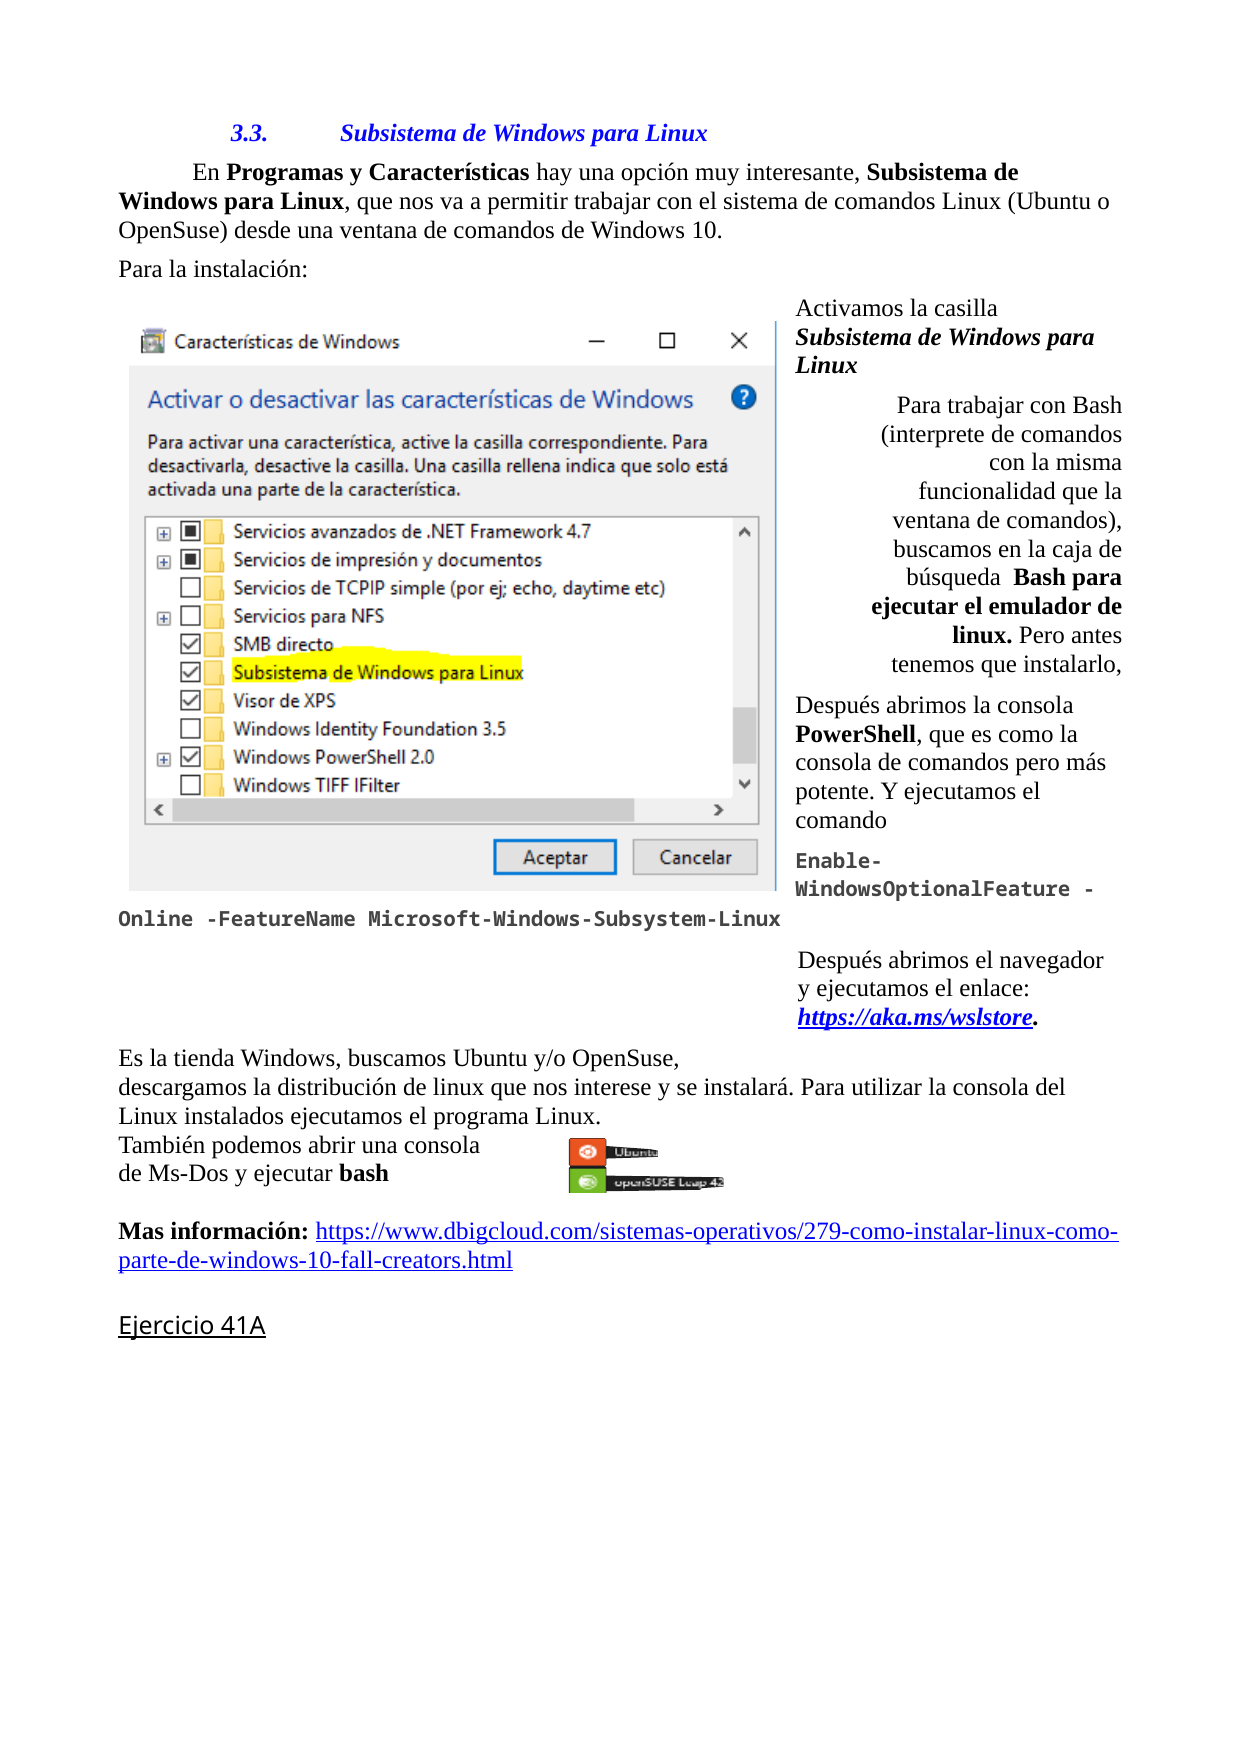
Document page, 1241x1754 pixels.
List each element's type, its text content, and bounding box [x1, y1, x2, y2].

text También podemos abrir una consola de Ms-Dos y ejecutar bash [118, 1130, 502, 1187]
text En Programas y Características hay una opción muy interesante, Subsistema de Windows para Linux, que nos va a permitir trabajar con el sistema de comandos Linux (Ubuntu o OpenSuse) desde una ventana de comandos de Windows 10. [118, 157, 1122, 243]
picture [568, 1138, 724, 1193]
picture [129, 321, 777, 891]
text Enable-WindowsOptionalFeature -Online -FeatureName Microsoft-Windows-Subsystem-Linux [118, 846, 1122, 932]
text Ejercicio 41A [118, 1307, 1122, 1342]
text Para trabajar con Bash (interprete de comandos con la misma funcionalidad que la ventana de comandos), buscamos en la caja de búsqueda Bash para ejecutar el emulador de linux. Pero antes tenemos que instalarlo, [777, 390, 1122, 677]
text Después abrimos la consola PowerShell, que es como la consola de comandos pero más potente. Y ejecutamos el comando [777, 690, 1122, 834]
text Mas información: https://www.dbigcloud.com/sistemas-operativos/279-como-instalar-linux-como-parte-de-windows-10-fall-creators.html [118, 1216, 1122, 1273]
text descargamos la distribución de linux que nos interese y se instalará. Para utilizar la consola del Linux instalados ejecutamos el programa Linux. [118, 1072, 1122, 1130]
text Es la tienda Windows, buscamos Ubuntu y/o OpenSuse, [118, 1043, 1122, 1072]
text Activamos la casilla Subsistema de Windows para Linux [118, 293, 1122, 379]
text Después abrimos el navegador y ejecutamos el enlace: https://aka.ms/wslstore. [797, 945, 1122, 1031]
text Para la instalación: [118, 254, 1122, 283]
subtitle Subsistema de Windows para Linux [231, 118, 1122, 147]
